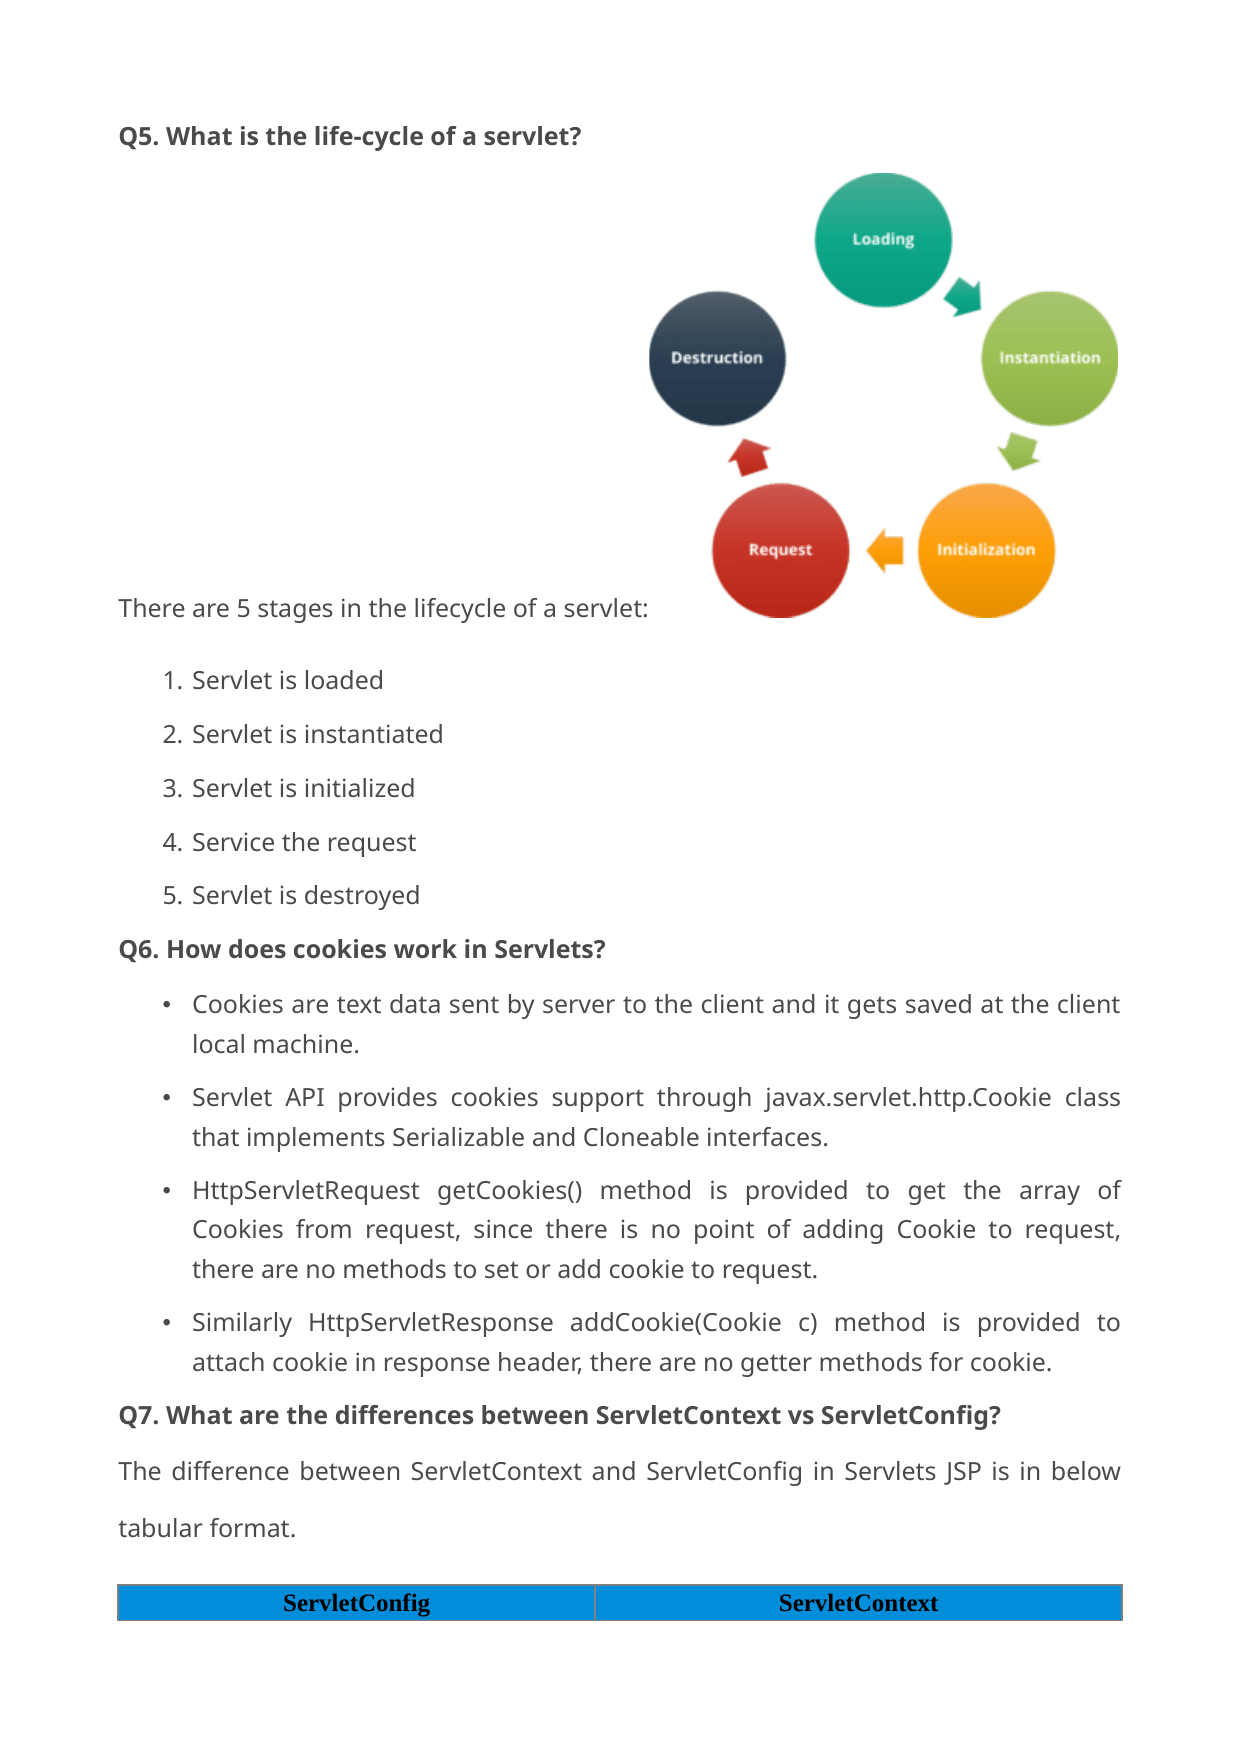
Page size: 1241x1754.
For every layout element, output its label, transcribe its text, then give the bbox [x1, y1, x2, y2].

list Servlet is loaded [162, 663, 1122, 697]
table_header ServletConfig [119, 1586, 594, 1620]
subtitle Q6. How does cookies work in Servlets? [118, 932, 1122, 966]
table_header ServletContext [596, 1586, 1121, 1620]
list Service the request [162, 824, 1122, 858]
list Cookies are text data sent by server to the client and it gets saved at the client local machine. [162, 987, 1122, 1060]
subtitle Q5. What is the life-cycle of a servlet? [118, 118, 1122, 152]
list HttpServletRequest getCookies() method is provided to get the array of Cookies from request, since there is no point of adding Cookie to request, there are no methods to set or add cookie to request. [162, 1173, 1122, 1285]
list Servlet is instantiated [162, 717, 1122, 751]
text The difference between ServletContext and ServletConfig in Servlets JSP is in below tabular format. [118, 1453, 1122, 1545]
subtitle Q7. What are the differences between ServletContext vs ServletConfig? [118, 1398, 1122, 1432]
list Servlet API provides cookies support through javax.servlet.http.Cookie class that implements Serializable and Cloneable interfaces. [162, 1080, 1122, 1153]
text There are 5 stages in the lifecycle of a servlet: [118, 173, 1122, 624]
list Servlet is destroyed [162, 878, 1122, 912]
list Similarly HttpServletResponse addCookie(Cookie c) method is provided to attach cookie in response header, there are no getter methods for cookie. [162, 1305, 1122, 1378]
list Servlet is initialized [162, 770, 1122, 804]
picture [649, 173, 1118, 618]
